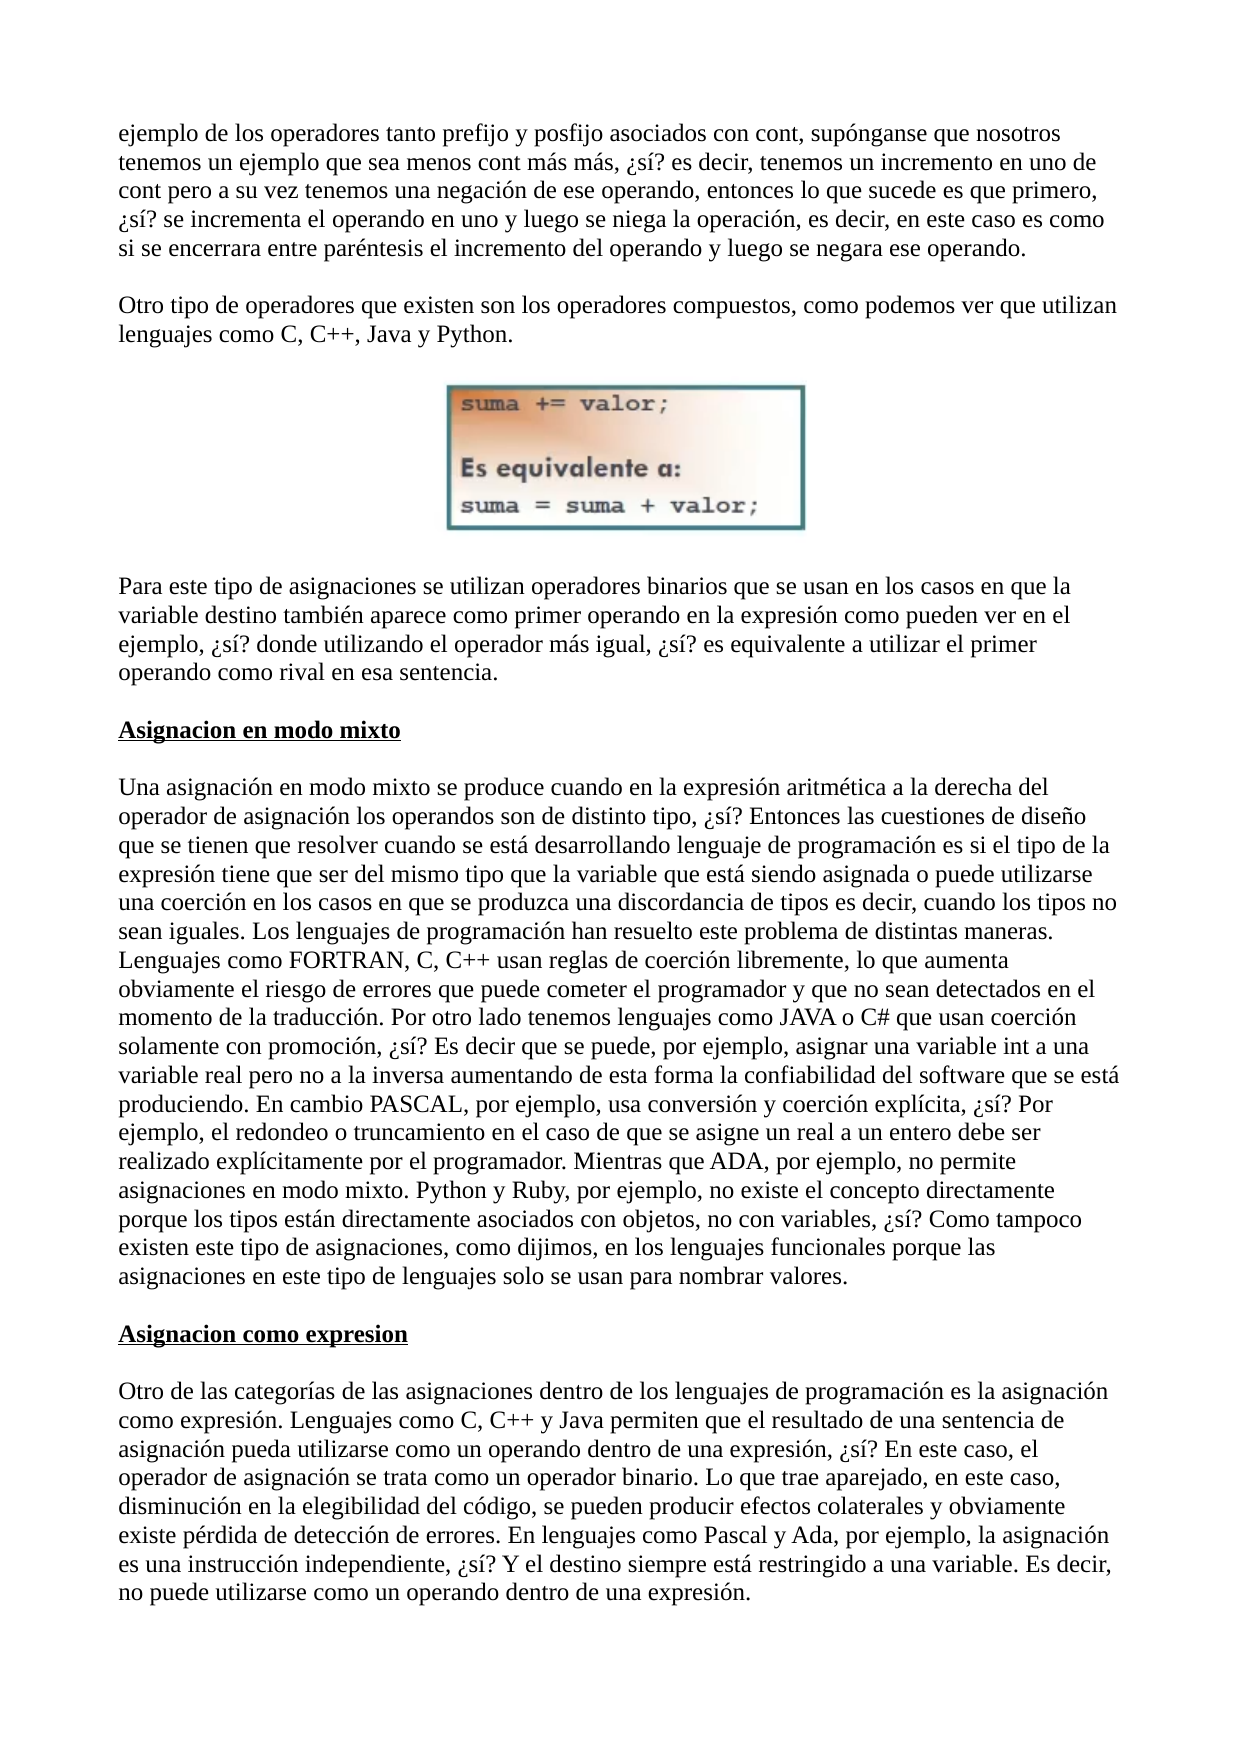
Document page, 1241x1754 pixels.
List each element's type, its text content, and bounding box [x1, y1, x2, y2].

text Otro de las categorías de las asignaciones dentro de los lenguajes de programación es la asignación como expresión. Lenguajes como C, C++ y Java permiten que el resultado de una sentencia de asignación pueda utilizarse como un operando dentro de una expresión, ¿sí? En este caso, el operador de asignación se trata como un operador binario. Lo que trae aparejado, en este caso, disminución en la elegibilidad del código, se pueden producir efectos colaterales y obviamente existe pérdida de detección de errores. En lenguajes como Pascal y Ada, por ejemplo, la asignación es una instrucción independiente, ¿sí? Y el destino siempre está restringido a una variable. Es decir, no puede utilizarse como un operando dentro de una expresión. [118, 1376, 1122, 1606]
text Asignacion como expresion [118, 1319, 1122, 1347]
text Asignacion en modo mixto [118, 715, 1122, 744]
text Una asignación en modo mixto se produce cuando en la expresión aritmética a la derecha del operador de asignación los operandos son de distinto tipo, ¿sí? Entonces las cuestiones de diseño que se tienen que resolver cuando se está desarrollando lenguaje de programación es si el tipo de la expresión tiene que ser del mismo tipo que la variable que está siendo asignada o puede utilizarse una coerción en los casos en que se produzca una discordancia de tipos es decir, cuando los tipos no sean iguales. Los lenguajes de programación han resuelto este problema de distintas maneras. Lenguajes como FORTRAN, C, C++ usan reglas de coerción libremente, lo que aumenta obviamente el riesgo de errores que puede cometer el programador y que no sean detectados en el momento de la traducción. Por otro lado tenemos lenguajes como JAVA o C# que usan coerción solamente con promoción, ¿sí? Es decir que se puede, por ejemplo, asignar una variable int a una variable real pero no a la inversa aumentando de esta forma la confiabilidad del software que se está produciendo. En cambio PASCAL, por ejemplo, usa conversión y coerción explícita, ¿sí? Por ejemplo, el redondeo o truncamiento en el caso de que se asigne un real a un entero debe ser realizado explícitamente por el programador. Mientras que ADA, por ejemplo, no permite asignaciones en modo mixto. Python y Ruby, por ejemplo, no existe el concepto directamente porque los tipos están directamente asociados con objetos, no con variables, ¿sí? Como tampoco existen este tipo de asignaciones, como dijimos, en los lenguajes funcionales porque las asignaciones en este tipo de lenguajes solo se usan para nombrar valores. [118, 772, 1122, 1290]
text ejemplo de los operadores tanto prefijo y posfijo asociados con cont, supónganse que nosotros tenemos un ejemplo que sea menos cont más más, ¿sí? es decir, tenemos un incremento en uno de cont pero a su vez tenemos una negación de ese operando, entonces lo que sucede es que primero, ¿sí? se incrementa el operando en uno y luego se niega la operación, es decir, en este caso es como si se encerrara entre paréntesis el incremento del operando y luego se negara ese operando. [118, 118, 1122, 262]
picture [433, 376, 807, 543]
text Otro tipo de operadores que existen son los operadores compuestos, como podemos ver que utilizan lenguajes como C, C++, Java y Python. [118, 291, 1122, 348]
text Para este tipo de asignaciones se utilizan operadores binarios que se usan en los casos en que la variable destino también aparece como primer operando en la expresión como pueden ver en el ejemplo, ¿sí? donde utilizando el operador más igual, ¿sí? es equivalente a utilizar el primer operando como rival en esa sentencia. [118, 571, 1122, 686]
